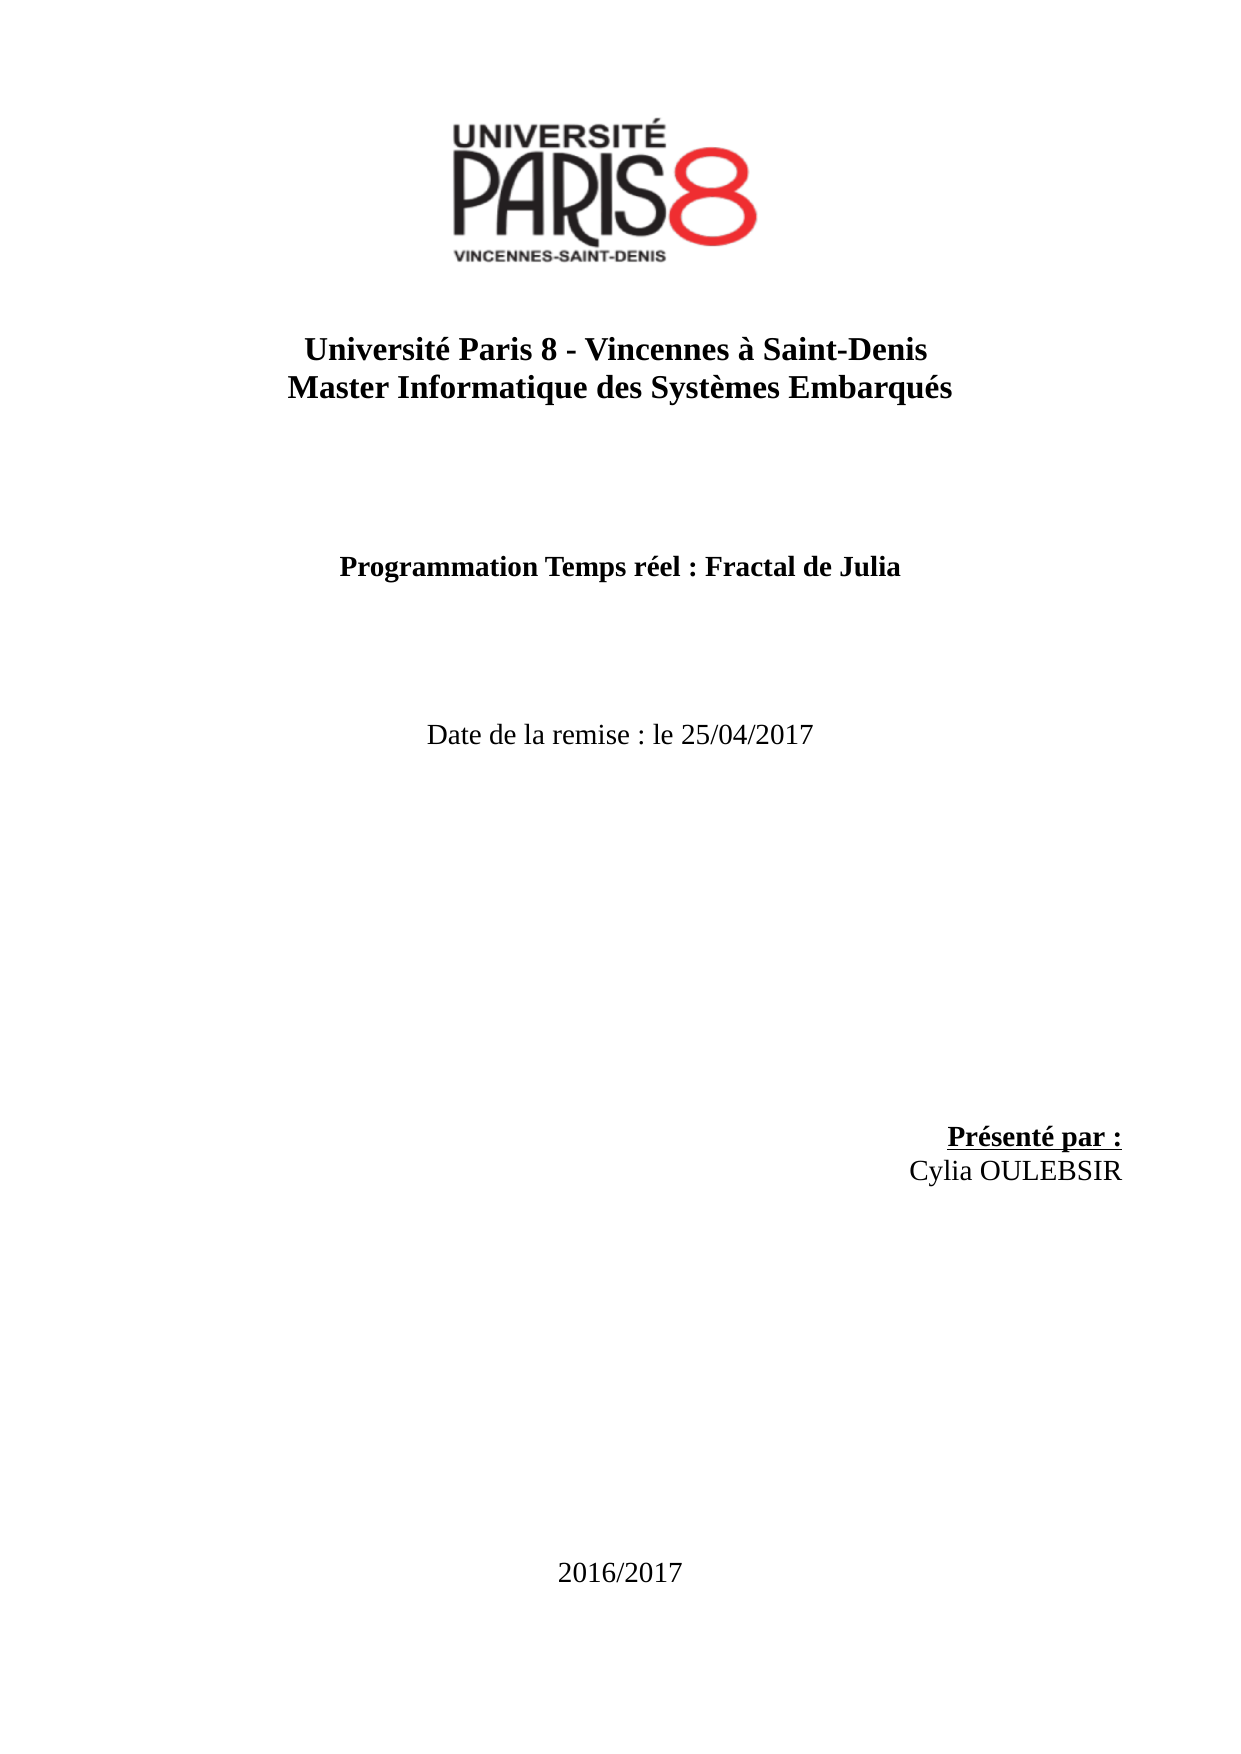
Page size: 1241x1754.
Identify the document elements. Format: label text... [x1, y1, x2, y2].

picture [442, 115, 780, 274]
text Présenté par : [118, 1119, 1122, 1153]
text Date de la remise : le 25/04/2017 [118, 717, 1122, 751]
text 2016/2017 [118, 1556, 1122, 1589]
text Programmation Temps réel : Fractal de Julia [118, 549, 1122, 583]
text Cylia OULEBSIR [118, 1153, 1122, 1187]
text Master Informatique des Systèmes Embarqués [118, 367, 1122, 406]
text Université Paris 8 - Vincennes à Saint-Denis [118, 329, 1122, 367]
